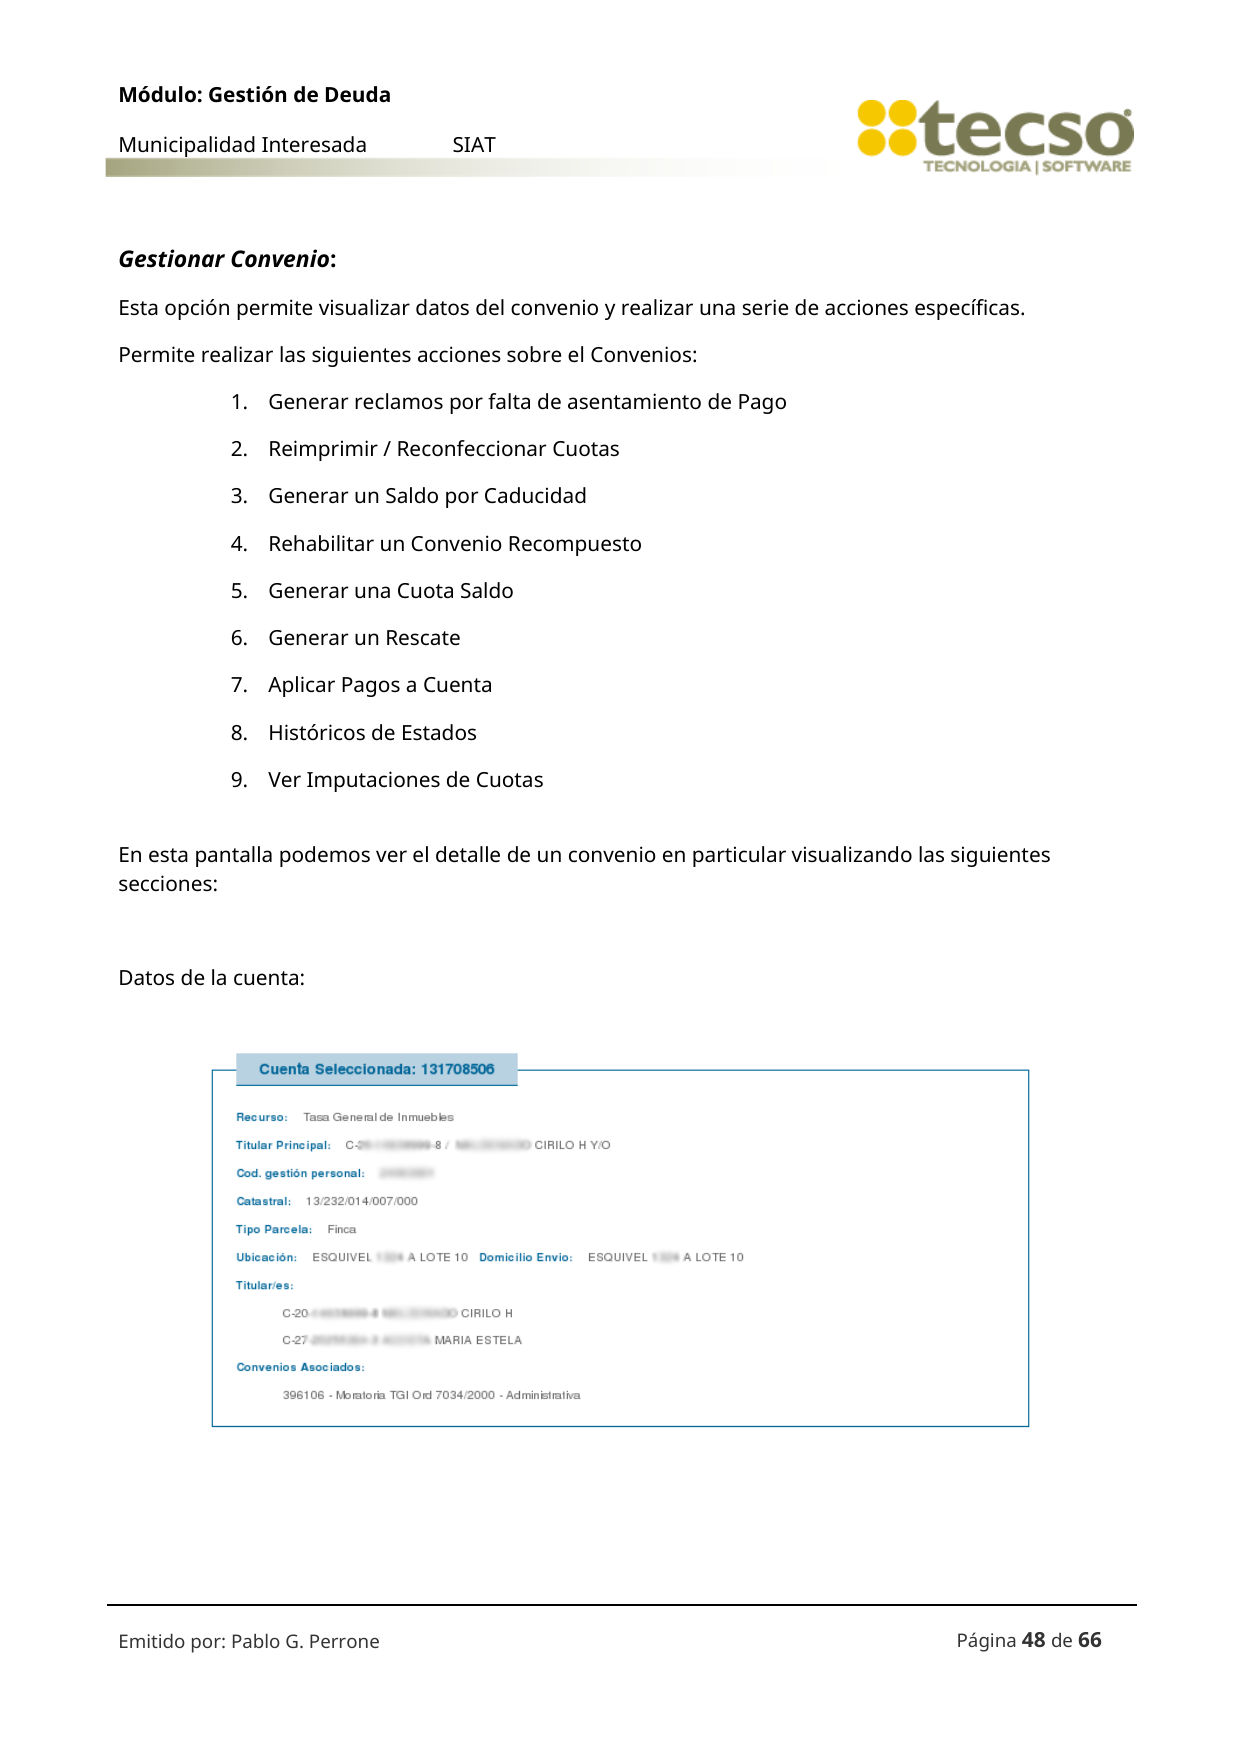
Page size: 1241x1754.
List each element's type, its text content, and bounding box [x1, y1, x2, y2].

text Esta opción permite visualizar datos del convenio y realizar una serie de acciones específicas. [118, 293, 1122, 321]
list Aplicar Pagos a Cuenta [231, 670, 1122, 699]
picture [206, 1051, 1034, 1433]
text En esta pantalla podemos ver el detalle de un convenio en particular visualizando las siguientes secciones: [118, 812, 1122, 897]
list Generar reclamos por falta de asentamiento de Pago [231, 387, 1122, 416]
picture [105, 100, 1134, 177]
list Reimprimir / Reconfeccionar Cuotas [231, 434, 1122, 463]
list Ver Imputaciones de Cuotas [231, 765, 1122, 793]
list Rehabilitar un Convenio Recompuesto [231, 529, 1122, 557]
text Permite realizar las siguientes acciones sobre el Convenios: [118, 340, 1122, 368]
text Datos de la cuenta: [118, 963, 1122, 992]
list Generar un Rescate [231, 623, 1122, 652]
list Generar un Saldo por Caducidad [231, 482, 1122, 510]
list Históricos de Estados [231, 718, 1122, 746]
subtitle Gestionar Convenio: [118, 243, 1122, 274]
list Generar una Cuota Saldo [231, 576, 1122, 604]
